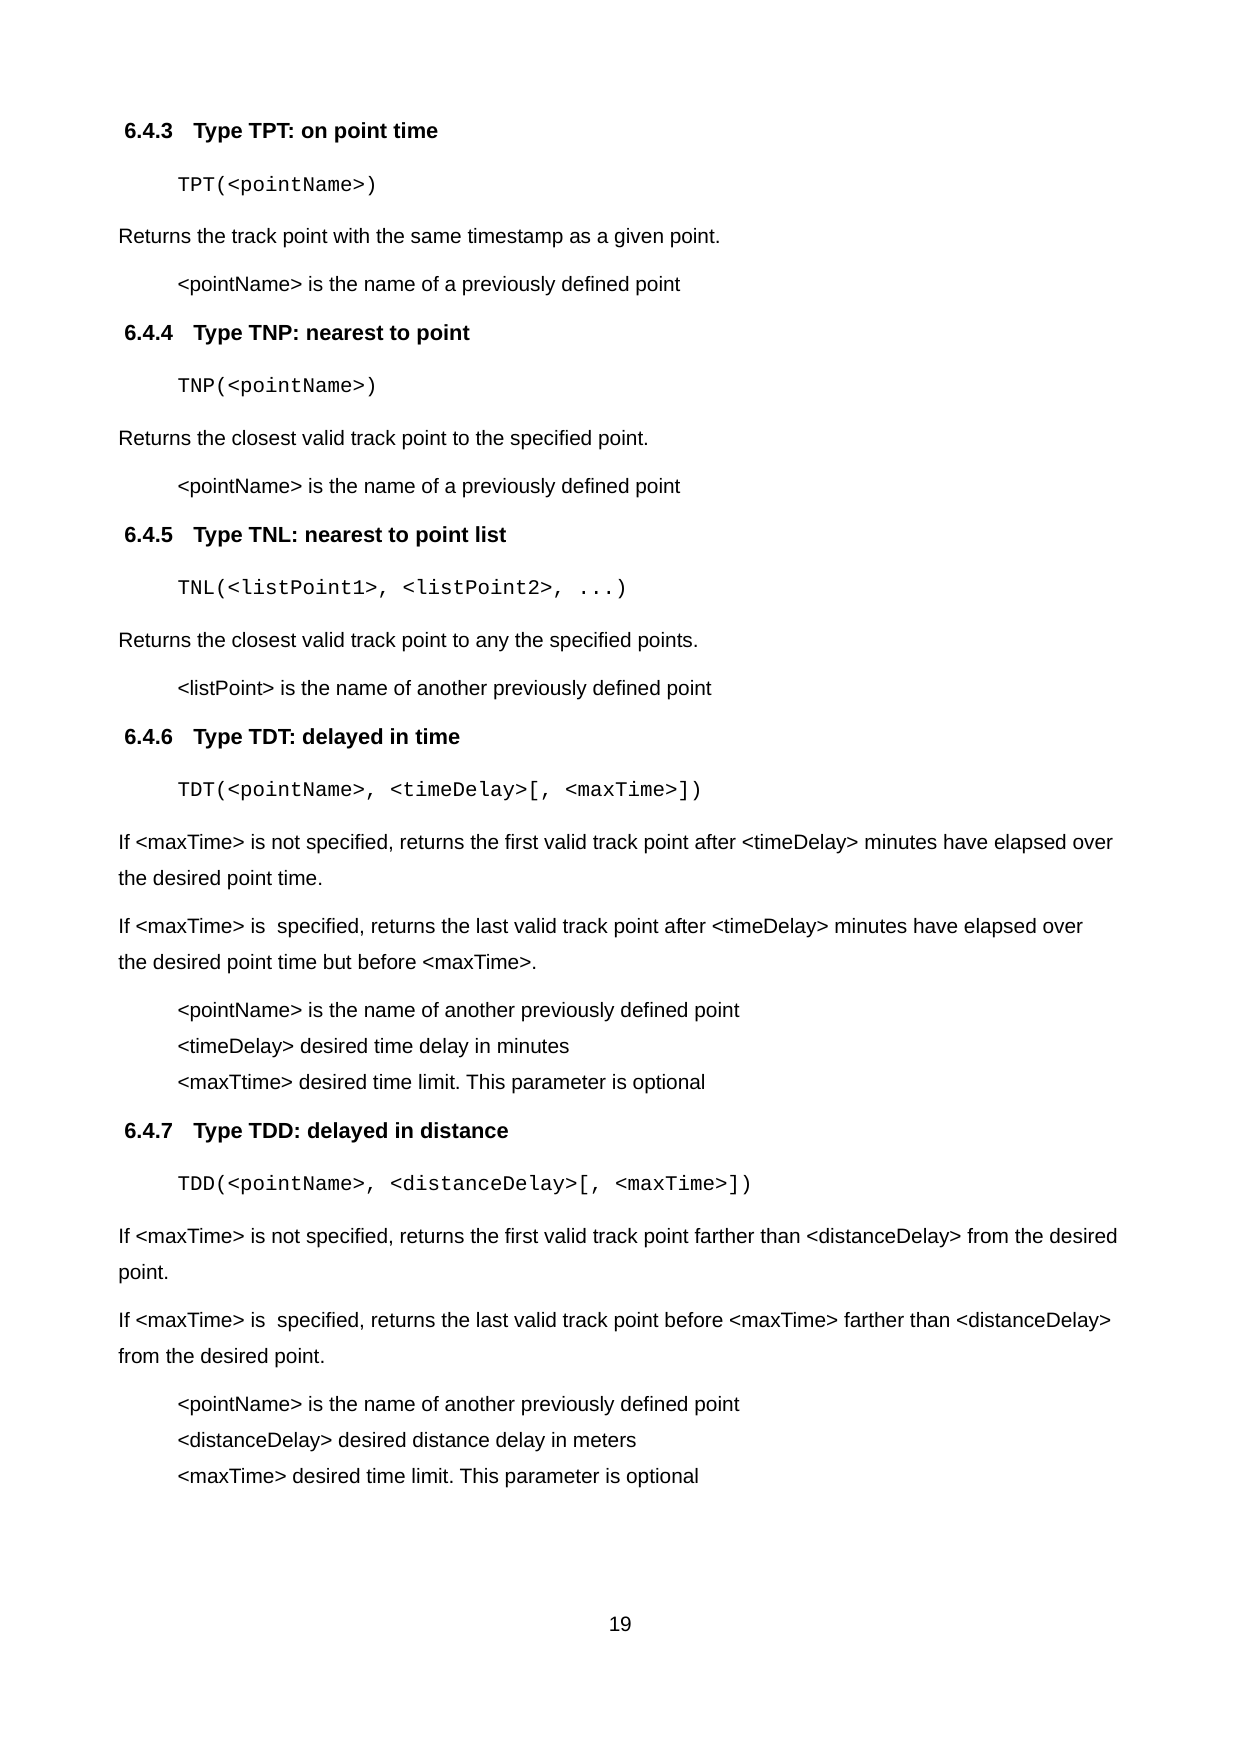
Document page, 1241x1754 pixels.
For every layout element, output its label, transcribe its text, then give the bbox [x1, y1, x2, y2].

text If <maxTime> is not specified, returns the first valid track point farther than <distanceDelay> from the desired point. [118, 1223, 1122, 1283]
list <pointName> is the name of another previously defined point [177, 998, 1122, 1022]
list <maxTtime> desired time limit. This parameter is optional [177, 1070, 1122, 1094]
subtitle Type TNL: nearest to point list [118, 522, 1122, 547]
list <pointName> is the name of another previously defined point [177, 1392, 1122, 1416]
text If <maxTime> is not specified, returns the first valid track point after <timeDelay> minutes have elapsed over the desired point time. [118, 829, 1122, 889]
subtitle Type TPT: on point time [118, 118, 1122, 143]
text If <maxTime> is specified, returns the last valid track point after <timeDelay> minutes have elapsed over the desired point time but before <maxTime>. [118, 914, 1122, 974]
text TPT(<pointName>) [177, 174, 1063, 197]
text TDT(<pointName>, <timeDelay>[, <maxTime>]) [177, 779, 1063, 803]
text If <maxTime> is specified, returns the last valid track point before <maxTime> farther than <distanceDelay> from the desired point. [118, 1308, 1122, 1368]
list <maxTime> desired time limit. This parameter is optional [177, 1464, 1122, 1488]
text TNP(<pointName>) [177, 376, 1063, 399]
subtitle Type TDT: delayed in time [118, 724, 1122, 749]
subtitle Type TNP: nearest to point [118, 320, 1122, 345]
list <listPoint> is the name of another previously defined point [177, 676, 1122, 700]
text TDD(<pointName>, <distanceDelay>[, <maxTime>]) [177, 1173, 1063, 1197]
list <timeDelay> desired time delay in minutes [177, 1034, 1122, 1058]
list <distanceDelay> desired distance delay in meters [177, 1428, 1122, 1452]
text Returns the closest valid track point to the specified point. [118, 426, 1122, 450]
subtitle Type TDD: delayed in distance [118, 1118, 1122, 1143]
text Returns the track point with the same timestamp as a given point. [118, 224, 1122, 248]
text Returns the closest valid track point to any the specified points. [118, 628, 1122, 652]
list <pointName> is the name of a previously defined point [177, 474, 1122, 498]
text TNL(<listPoint1>, <listPoint2>, ...) [177, 577, 1063, 601]
list <pointName> is the name of a previously defined point [177, 272, 1122, 296]
